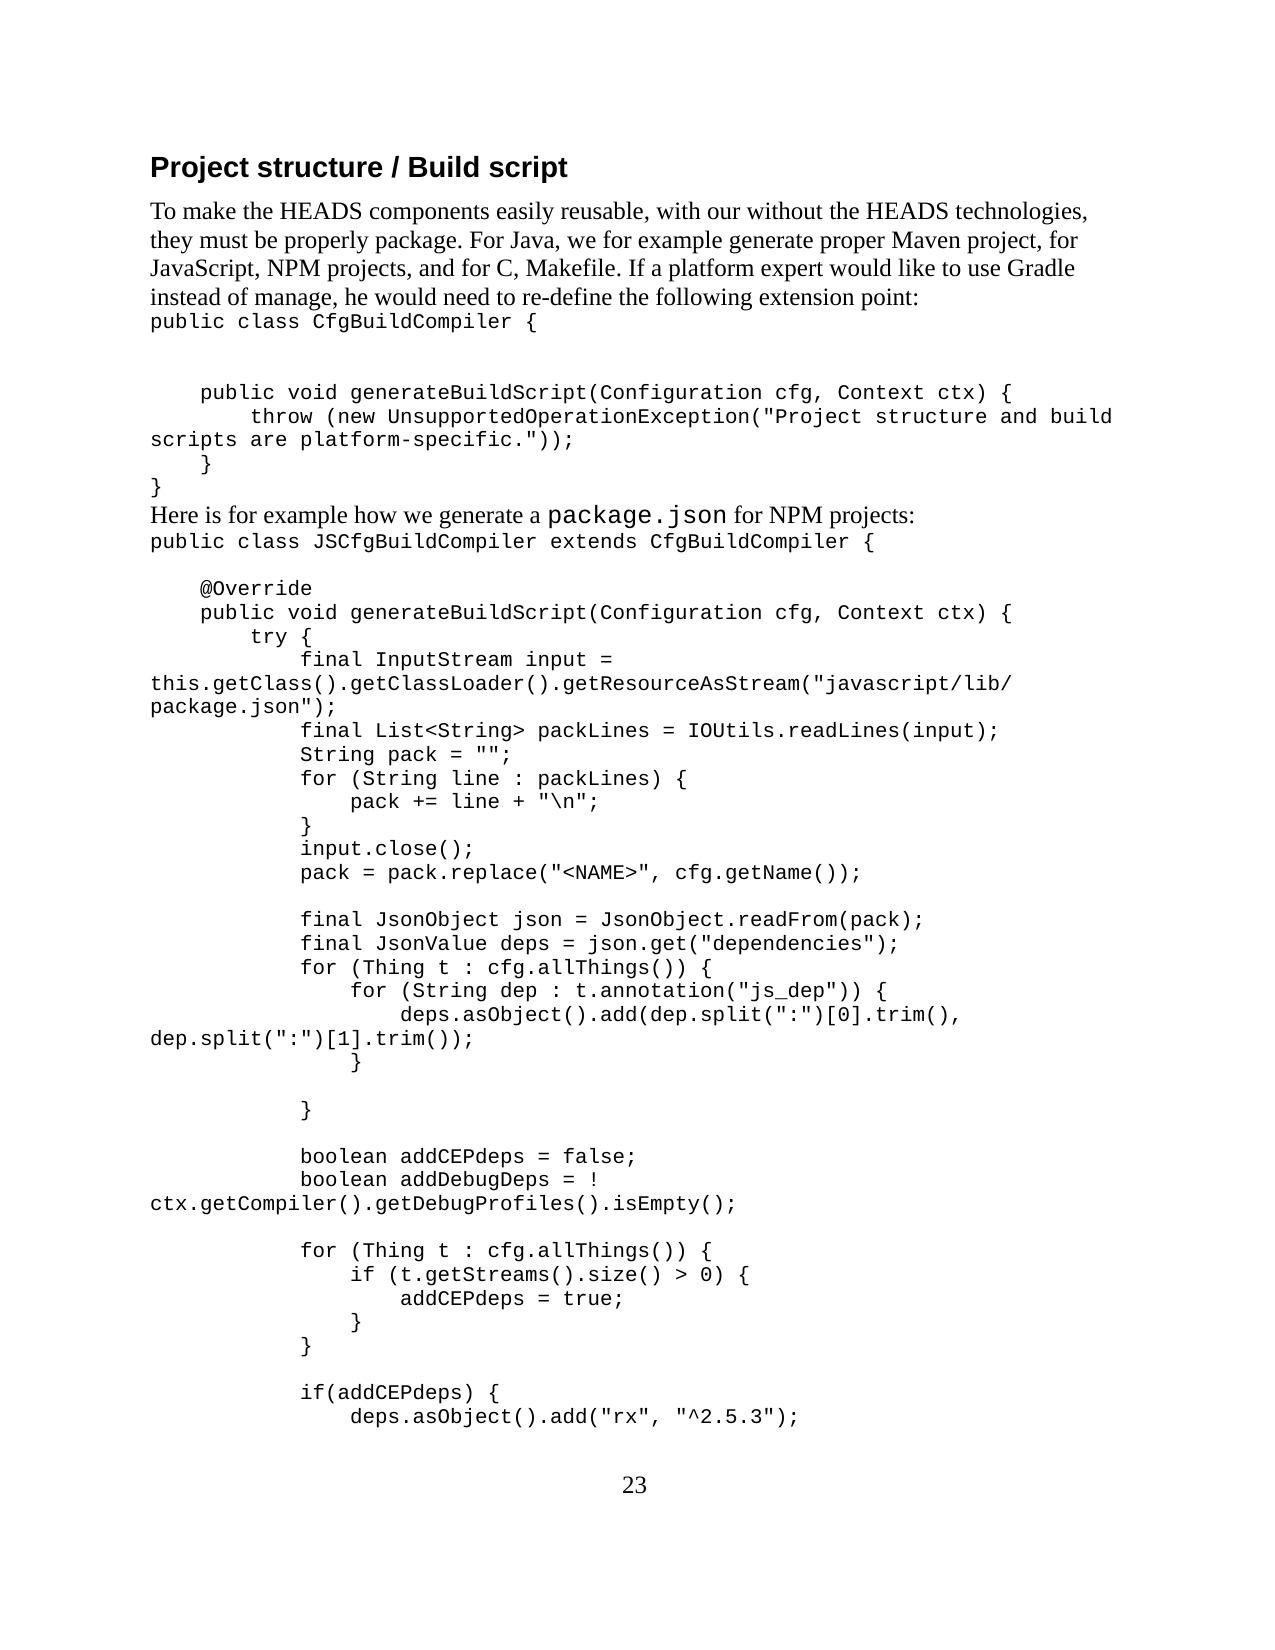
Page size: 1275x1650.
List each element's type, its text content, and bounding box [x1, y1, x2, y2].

text public class CfgBuildCompiler { [150, 311, 1125, 335]
text public class JSCfgBuildCompiler extends CfgBuildCompiler { [150, 531, 1125, 555]
text } [150, 1098, 1125, 1122]
text throw (new UnsupportedOperationException("Project structure and build scripts are platform-specific.")); [150, 406, 1125, 453]
text boolean addDebugDeps = !ctx.getCompiler().getDebugProfiles().isEmpty(); [150, 1169, 1125, 1217]
text if(addCEPdeps) { [150, 1382, 1125, 1406]
text final JsonValue deps = json.get("dependencies"); [150, 933, 1125, 957]
text pack += line + "\n"; [150, 791, 1125, 815]
text } [150, 1335, 1125, 1359]
text pack = pack.replace("<NAME>", cfg.getName()); [150, 862, 1125, 886]
text } [150, 453, 1125, 477]
text final InputStream input = this.getClass().getClassLoader().getResourceAsStream("javascript/lib/package.json"); [150, 649, 1125, 720]
text deps.asObject().add("rx", "^2.5.3"); [150, 1406, 1125, 1429]
text public void generateBuildScript(Configuration cfg, Context ctx) { [150, 602, 1125, 626]
text final JsonObject json = JsonObject.readFrom(pack); [150, 909, 1125, 933]
text To make the HEADS components easily reusable, with our without the HEADS technologies, they must be properly package. For Java, we for example generate proper Maven project, for JavaScript, NPM projects, and for C, Makefile. If a platform expert would like to use Gradle instead of manage, he would need to re-define the following extension point: [150, 196, 1125, 311]
text @Override [150, 578, 1125, 602]
text boolean addCEPdeps = false; [150, 1146, 1125, 1169]
text input.close(); [150, 838, 1125, 862]
text public void generateBuildScript(Configuration cfg, Context ctx) { [150, 382, 1125, 406]
text Here is for example how we generate a package.json for NPM projects: [150, 500, 1125, 531]
text for (String line : packLines) { [150, 767, 1125, 791]
text } [150, 815, 1125, 838]
text } [150, 1311, 1125, 1335]
text } [150, 477, 1125, 500]
text } [150, 1051, 1125, 1075]
text final List<String> packLines = IOUtils.readLines(input); [150, 720, 1125, 744]
subtitle Project structure / Build script [150, 150, 1125, 183]
text addCEPdeps = true; [150, 1288, 1125, 1311]
text deps.asObject().add(dep.split(":")[0].trim(), dep.split(":")[1].trim()); [150, 1004, 1125, 1051]
text for (String dep : t.annotation("js_dep")) { [150, 980, 1125, 1004]
text try { [150, 626, 1125, 649]
text String pack = ""; [150, 744, 1125, 767]
text for (Thing t : cfg.allThings()) { [150, 957, 1125, 980]
text for (Thing t : cfg.allThings()) { [150, 1240, 1125, 1264]
text if (t.getStreams().size() > 0) { [150, 1264, 1125, 1288]
